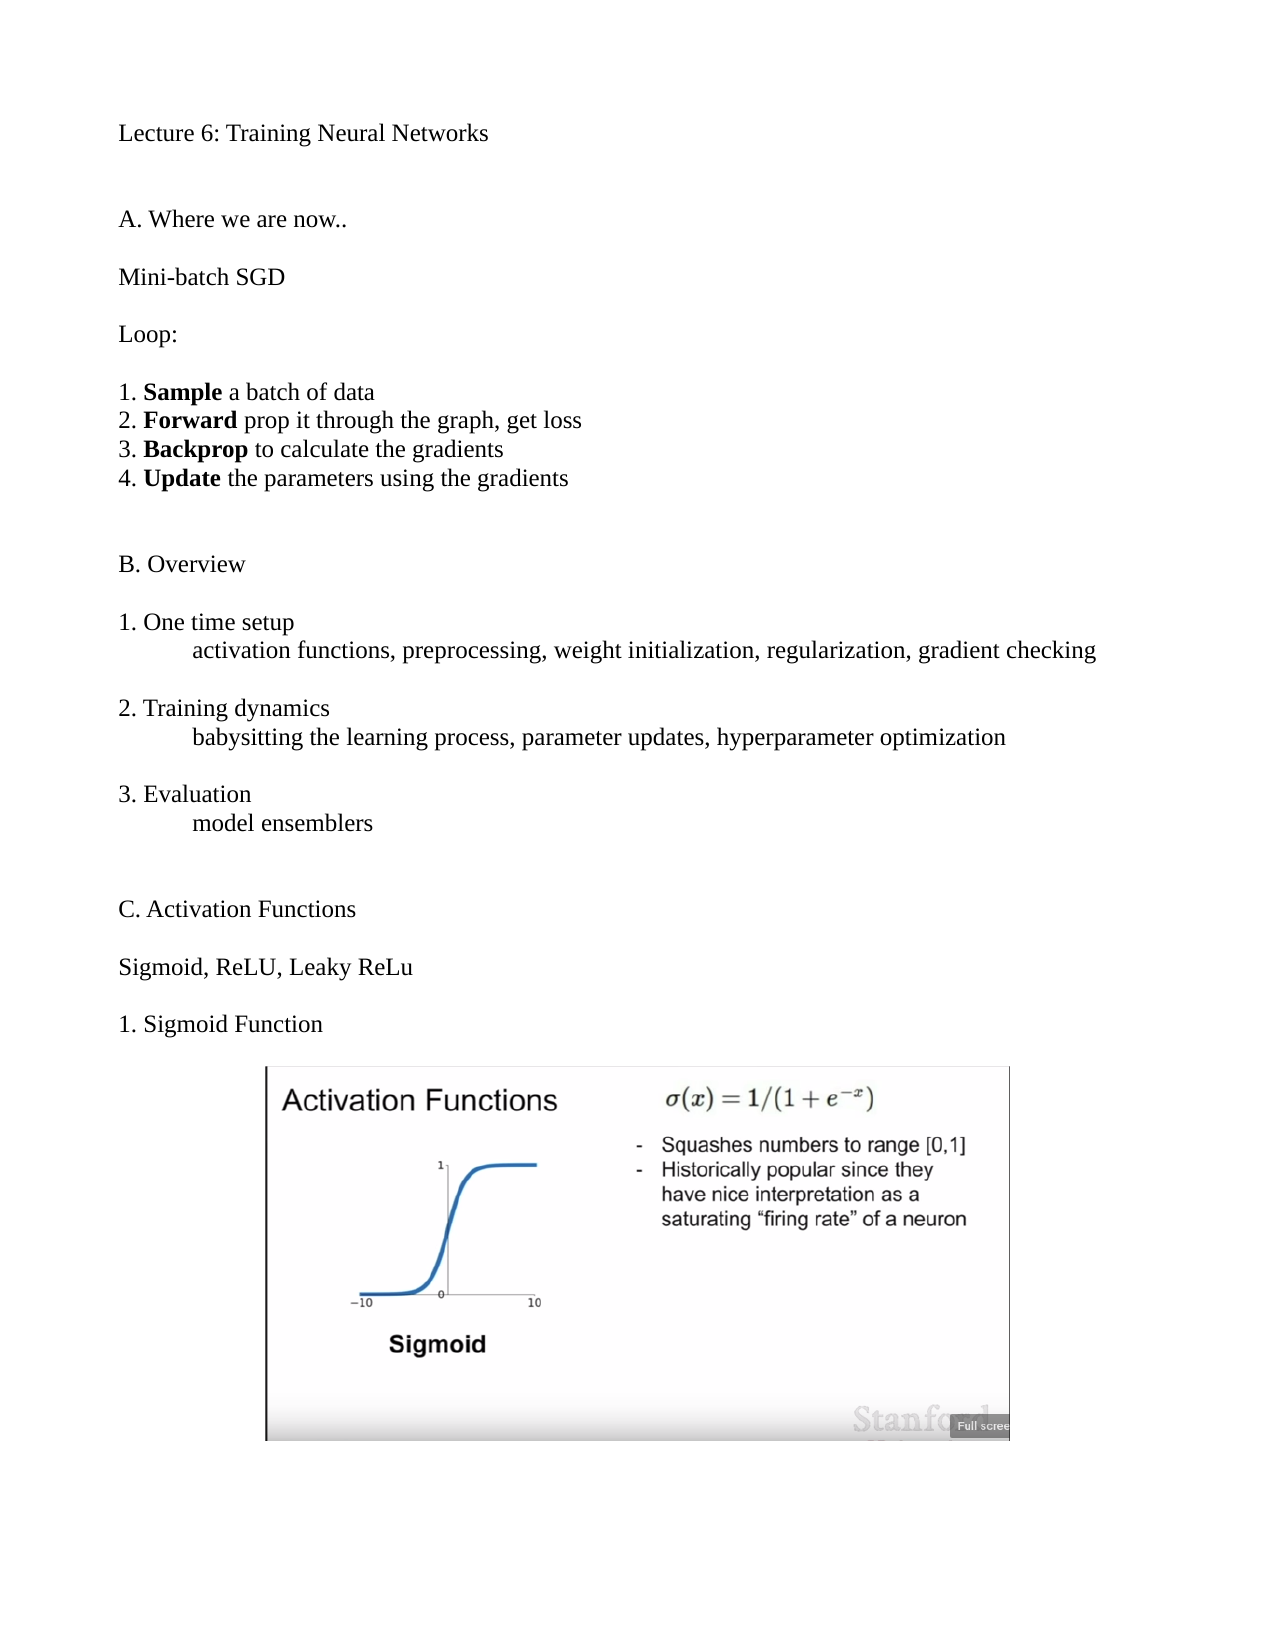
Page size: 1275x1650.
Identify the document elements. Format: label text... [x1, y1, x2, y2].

text C. Activation Functions [118, 894, 1157, 923]
text 2. Training dynamics [118, 693, 1157, 722]
text 4. Update the parameters using the gradients [118, 463, 1157, 492]
text 1. One time setup [118, 607, 1157, 636]
text babysitting the learning process, parameter updates, hyperparameter optimization [118, 722, 1157, 751]
text activation functions, preprocessing, weight initialization, regularization, gradient checking [118, 636, 1157, 664]
text 1. Sample a batch of data [118, 377, 1157, 406]
text 3. Backprop to calculate the gradients [118, 434, 1157, 463]
picture [265, 1066, 1010, 1441]
text Sigmoid, ReLU, Leaky ReLu [118, 952, 1157, 981]
text Lecture 6: Training Neural Networks [118, 118, 1157, 147]
text model ensemblers [118, 808, 1157, 837]
text Loop: [118, 319, 1157, 348]
text Mini-batch SGD [118, 262, 1157, 291]
text B. Overview [118, 549, 1157, 578]
text A. Where we are now.. [118, 204, 1157, 233]
text 1. Sigmoid Function [118, 1009, 1157, 1038]
text 3. Evaluation [118, 779, 1157, 808]
text 2. Forward prop it through the graph, get loss [118, 406, 1157, 434]
